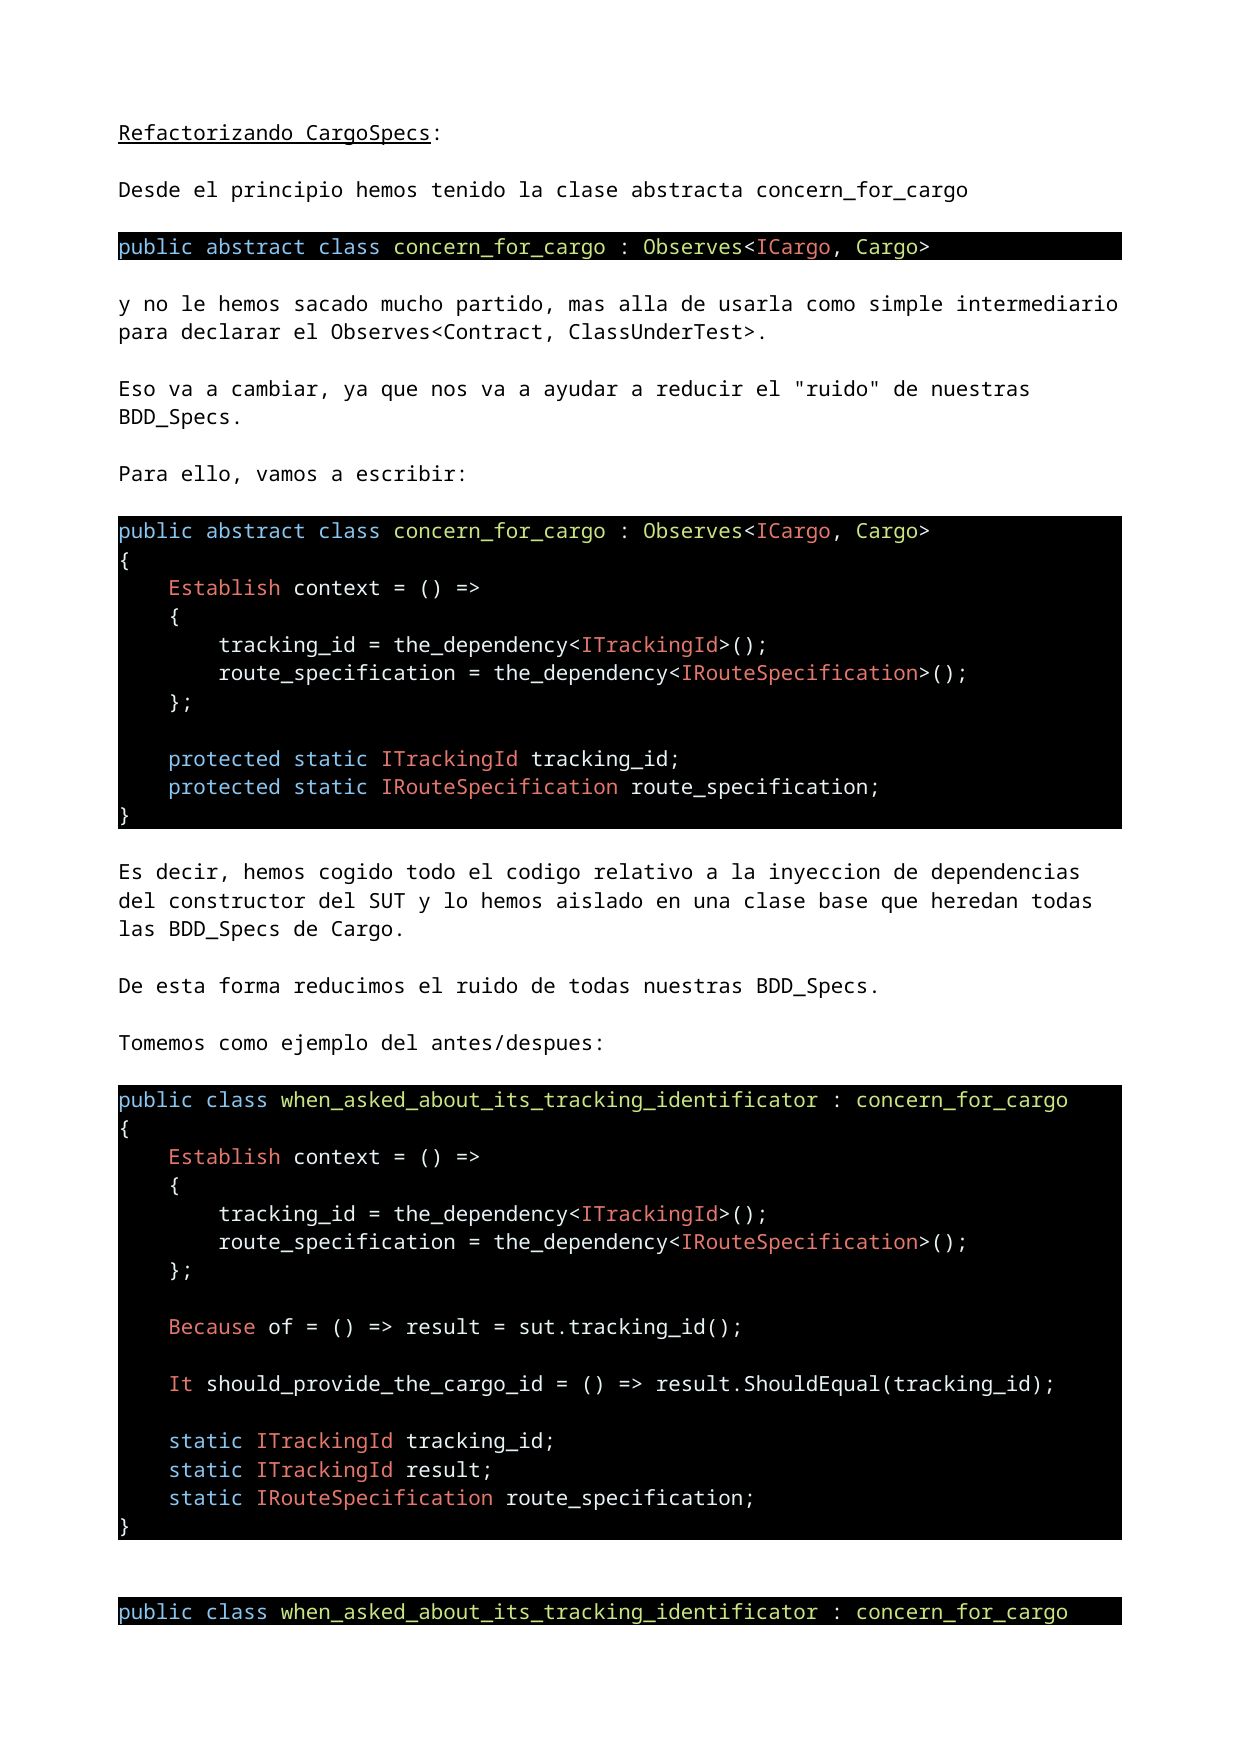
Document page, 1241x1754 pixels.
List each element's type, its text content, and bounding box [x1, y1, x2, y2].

text } [118, 1512, 1122, 1540]
text static ITrackingId tracking_id; [118, 1426, 1122, 1455]
text public abstract class concern_for_cargo : Observes<ICargo, Cargo> [118, 232, 1122, 260]
text Es decir, hemos cogido todo el codigo relativo a la inyeccion de dependencias del constructor del SUT y lo hemos aislado en una clase base que heredan todas las BDD_Specs de Cargo. [118, 857, 1122, 943]
text Refactorizando CargoSpecs: [118, 118, 1122, 147]
text }; [118, 687, 1122, 715]
text route_specification = the_dependency<IRouteSpecification>(); [118, 1227, 1122, 1256]
text Tomemos como ejemplo del antes/despues: [118, 1028, 1122, 1057]
text } [118, 801, 1122, 829]
text { [118, 1113, 1122, 1142]
text public class when_asked_about_its_tracking_identificator : concern_for_cargo [118, 1085, 1122, 1113]
text Establish context = () => [118, 573, 1122, 602]
text }; [118, 1256, 1122, 1284]
text It should_provide_the_cargo_id = () => result.ShouldEqual(tracking_id); [118, 1369, 1122, 1398]
text De esta forma reducimos el ruido de todas nuestras BDD_Specs. [118, 971, 1122, 1000]
text tracking_id = the_dependency<ITrackingId>(); [118, 1199, 1122, 1227]
text Eso va a cambiar, ya que nos va a ayudar a reducir el "ruido" de nuestras BDD_Specs. [118, 374, 1122, 431]
text public class when_asked_about_its_tracking_identificator : concern_for_cargo [118, 1597, 1122, 1625]
text Establish context = () => [118, 1142, 1122, 1170]
text Desde el principio hemos tenido la clase abstracta concern_for_cargo [118, 175, 1122, 203]
text Because of = () => result = sut.tracking_id(); [118, 1312, 1122, 1341]
text route_specification = the_dependency<IRouteSpecification>(); [118, 658, 1122, 687]
text { [118, 1170, 1122, 1199]
text static IRouteSpecification route_specification; [118, 1483, 1122, 1512]
text { [118, 602, 1122, 630]
text public abstract class concern_for_cargo : Observes<ICargo, Cargo> [118, 516, 1122, 545]
text tracking_id = the_dependency<ITrackingId>(); [118, 630, 1122, 658]
text static ITrackingId result; [118, 1455, 1122, 1483]
text y no le hemos sacado mucho partido, mas alla de usarla como simple intermediario para declarar el Observes<Contract, ClassUnderTest>. [118, 289, 1122, 346]
text { [118, 545, 1122, 573]
text Para ello, vamos a escribir: [118, 459, 1122, 488]
text protected static IRouteSpecification route_specification; [118, 772, 1122, 801]
text protected static ITrackingId tracking_id; [118, 744, 1122, 772]
